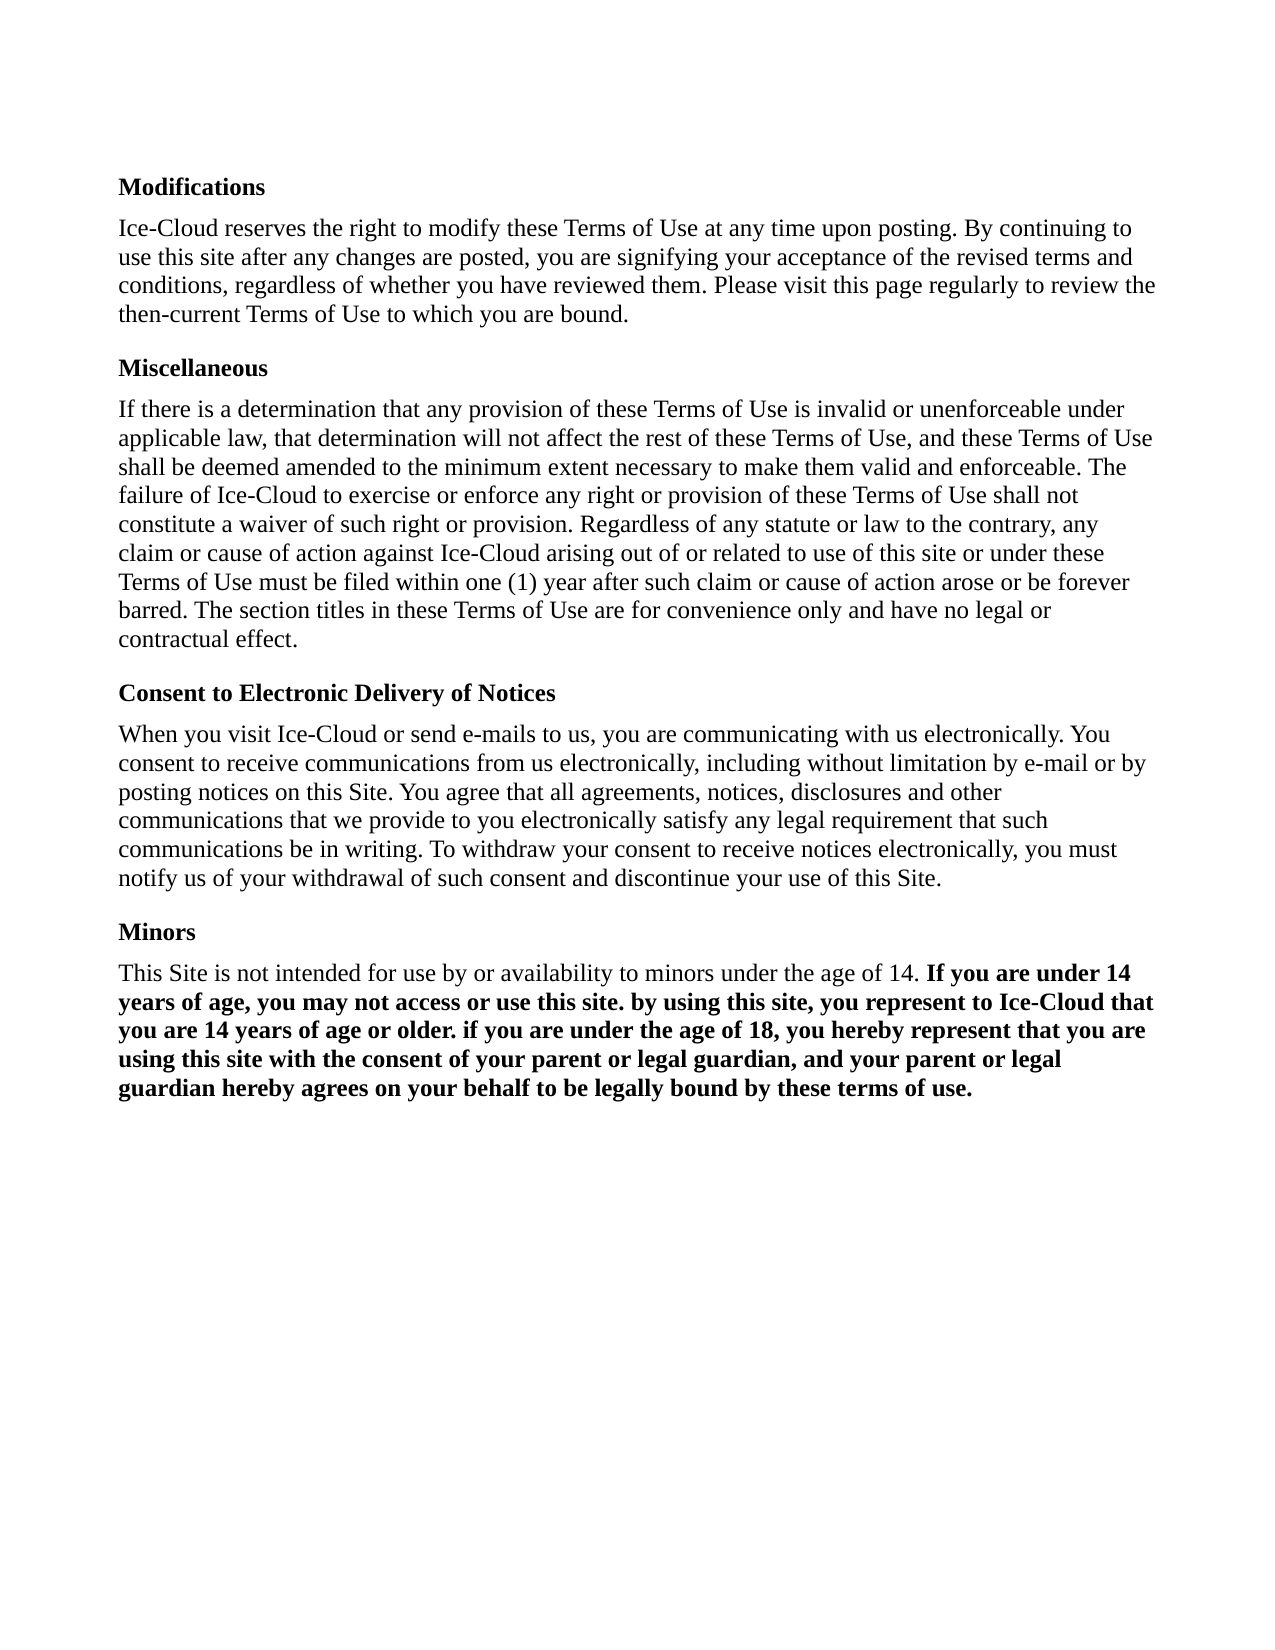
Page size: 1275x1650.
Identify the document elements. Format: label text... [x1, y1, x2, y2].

subtitle Modifications [118, 172, 1157, 201]
subtitle Miscellaneous [118, 353, 1157, 382]
subtitle Minors [118, 917, 1157, 946]
text When you visit Ice-Cloud or send e-mails to us, you are communicating with us electronically. You consent to receive communications from us electronically, including without limitation by e-mail or by posting notices on this Site. You agree that all agreements, notices, disclosures and other communications that we provide to you electronically satisfy any legal requirement that such communications be in writing. To withdraw your consent to receive notices electronically, you must notify us of your withdrawal of such consent and discontinue your use of this Site. [118, 719, 1157, 892]
text This Site is not intended for use by or availability to minors under the age of 14. If you are under 14 years of age, you may not access or use this site. by using this site, you represent to Ice-Cloud that you are 14 years of age or older. if you are under the age of 18, you hereby represent that you are using this site with the consent of your parent or legal guardian, and your parent or legal guardian hereby agrees on your behalf to be legally bound by these terms of use. [118, 958, 1157, 1102]
text If there is a determination that any provision of these Terms of Use is invalid or unenforceable under applicable law, that determination will not affect the rest of these Terms of Use, and these Terms of Use shall be deemed amended to the minimum extent necessary to make them valid and enforceable. The failure of Ice-Cloud to exercise or enforce any right or provision of these Terms of Use shall not constitute a waiver of such right or provision. Regardless of any statute or law to the contrary, any claim or cause of action against Ice-Cloud arising out of or related to use of this site or under these Terms of Use must be filed within one (1) year after such claim or cause of action arose or be forever barred. The section titles in these Terms of Use are for convenience only and have no legal or contractual effect. [118, 394, 1157, 653]
subtitle Consent to Electronic Delivery of Notices [118, 678, 1157, 707]
text Ice-Cloud reserves the right to modify these Terms of Use at any time upon posting. By continuing to use this site after any changes are posted, you are signifying your acceptance of the revised terms and conditions, regardless of whether you have reviewed them. Please visit this page regularly to review the then-current Terms of Use to which you are bound. [118, 213, 1157, 328]
